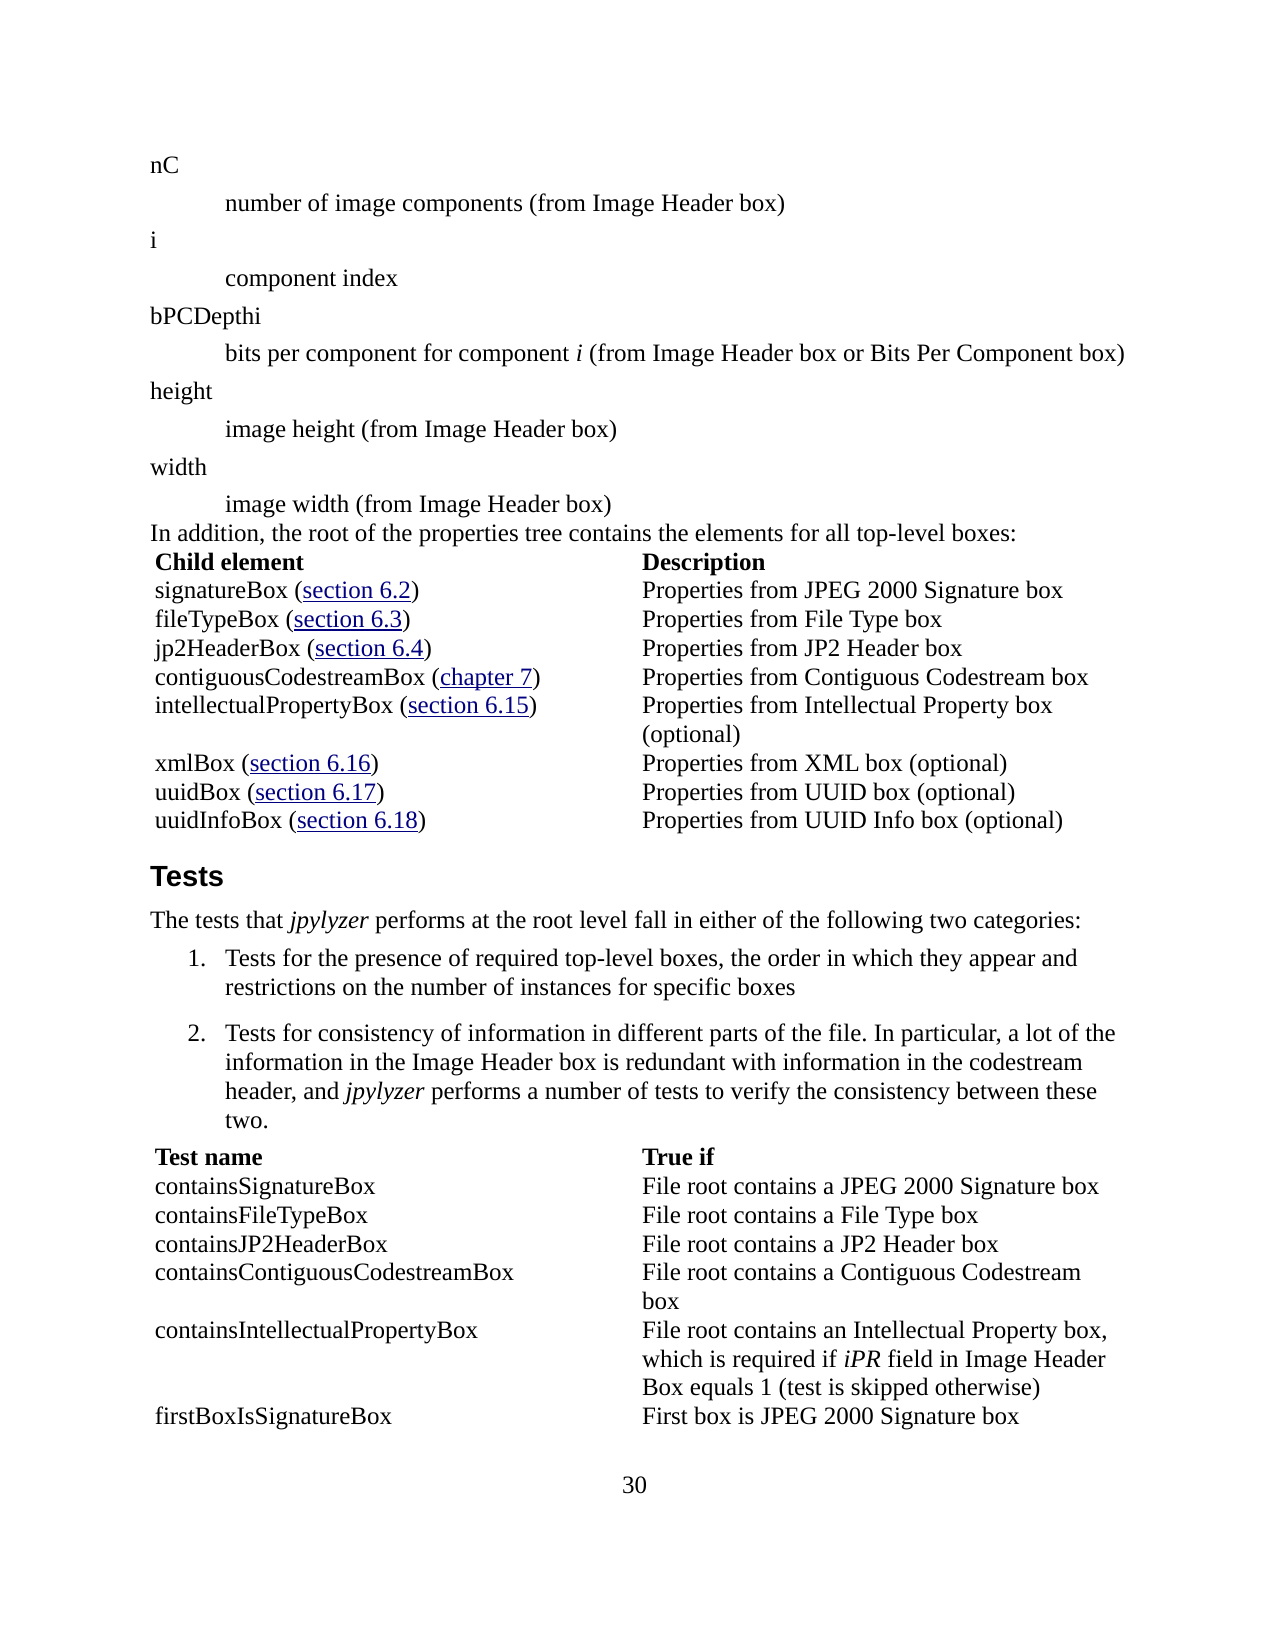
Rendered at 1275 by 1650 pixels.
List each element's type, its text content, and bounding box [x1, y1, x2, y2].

table_cell xmlBox (section 6.16) [150, 748, 637, 777]
text image width (from Image Header box) [225, 489, 1125, 518]
subtitle Tests [150, 859, 1125, 893]
table_cell Properties from Contiguous Codestream box [638, 662, 1125, 691]
table_cell firstBoxIsSignatureBox [150, 1401, 637, 1430]
text component index [225, 263, 1125, 292]
table_cell jp2HeaderBox (section 6.4) [150, 633, 637, 662]
text image height (from Image Header box) [225, 414, 1125, 443]
text i [150, 225, 1125, 254]
table_cell signatureBox (section 6.2) [150, 576, 637, 604]
table_cell contiguousCodestreamBox (chapter 7) [150, 662, 637, 691]
table_cell File root contains an Intellectual Property box, which is required if iPR field in Image Header Box equals 1 (test is skipped otherwise) [638, 1315, 1125, 1401]
table_cell fileTypeBox (section 6.3) [150, 604, 637, 633]
table_cell First box is JPEG 2000 Signature box [638, 1401, 1125, 1430]
text The tests that jpylyzer performs at the root level fall in either of the following two categories: [150, 905, 1125, 934]
text width [150, 452, 1125, 480]
table_cell Properties from File Type box [638, 604, 1125, 633]
text In addition, the root of the properties tree contains the elements for all top-level boxes: [150, 518, 1125, 547]
list Tests for consistency of information in different parts of the file. In particular, a lot of the information in the Image Header box is redundant with information in the codestream header, and jpylyzer performs a number of tests to verify the consistency between these two. [187, 1018, 1125, 1133]
table_cell containsFileTypeBox [150, 1200, 637, 1229]
text nC [150, 150, 1125, 179]
text number of image components (from Image Header box) [225, 188, 1125, 216]
table_cell uuidBox (section 6.17) [150, 777, 637, 806]
table_cell Properties from JPEG 2000 Signature box [638, 576, 1125, 604]
table_cell Properties from JP2 Header box [638, 633, 1125, 662]
table_cell containsJP2HeaderBox [150, 1229, 637, 1257]
table_header Test name [150, 1143, 637, 1171]
table_cell File root contains a Contiguous Codestream box [638, 1258, 1125, 1315]
table_header Child element [150, 547, 637, 576]
table_cell File root contains a File Type box [638, 1200, 1125, 1229]
table_cell Properties from UUID box (optional) [638, 777, 1125, 806]
table_cell File root contains a JPEG 2000 Signature box [638, 1171, 1125, 1200]
table_cell Properties from UUID Info box (optional) [638, 806, 1125, 834]
table_cell containsIntellectualPropertyBox [150, 1315, 637, 1401]
text height [150, 376, 1125, 405]
list Tests for the presence of required top-level boxes, the order in which they appear and restrictions on the number of instances for specific boxes [187, 943, 1125, 1001]
table_cell Properties from Intellectual Property box (optional) [638, 691, 1125, 748]
table_cell Properties from XML box (optional) [638, 748, 1125, 777]
text bits per component for component i (from Image Header box or Bits Per Component box) [225, 338, 1125, 367]
table_cell uuidInfoBox (section 6.18) [150, 806, 637, 834]
table_cell containsSignatureBox [150, 1171, 637, 1200]
table_header Description [638, 547, 1125, 576]
table_cell File root contains a JP2 Header box [638, 1229, 1125, 1257]
table_cell containsContiguousCodestreamBox [150, 1258, 637, 1315]
text bPCDepthi [150, 301, 1125, 329]
table_cell intellectualPropertyBox (section 6.15) [150, 691, 637, 748]
table_header True if [638, 1143, 1125, 1171]
